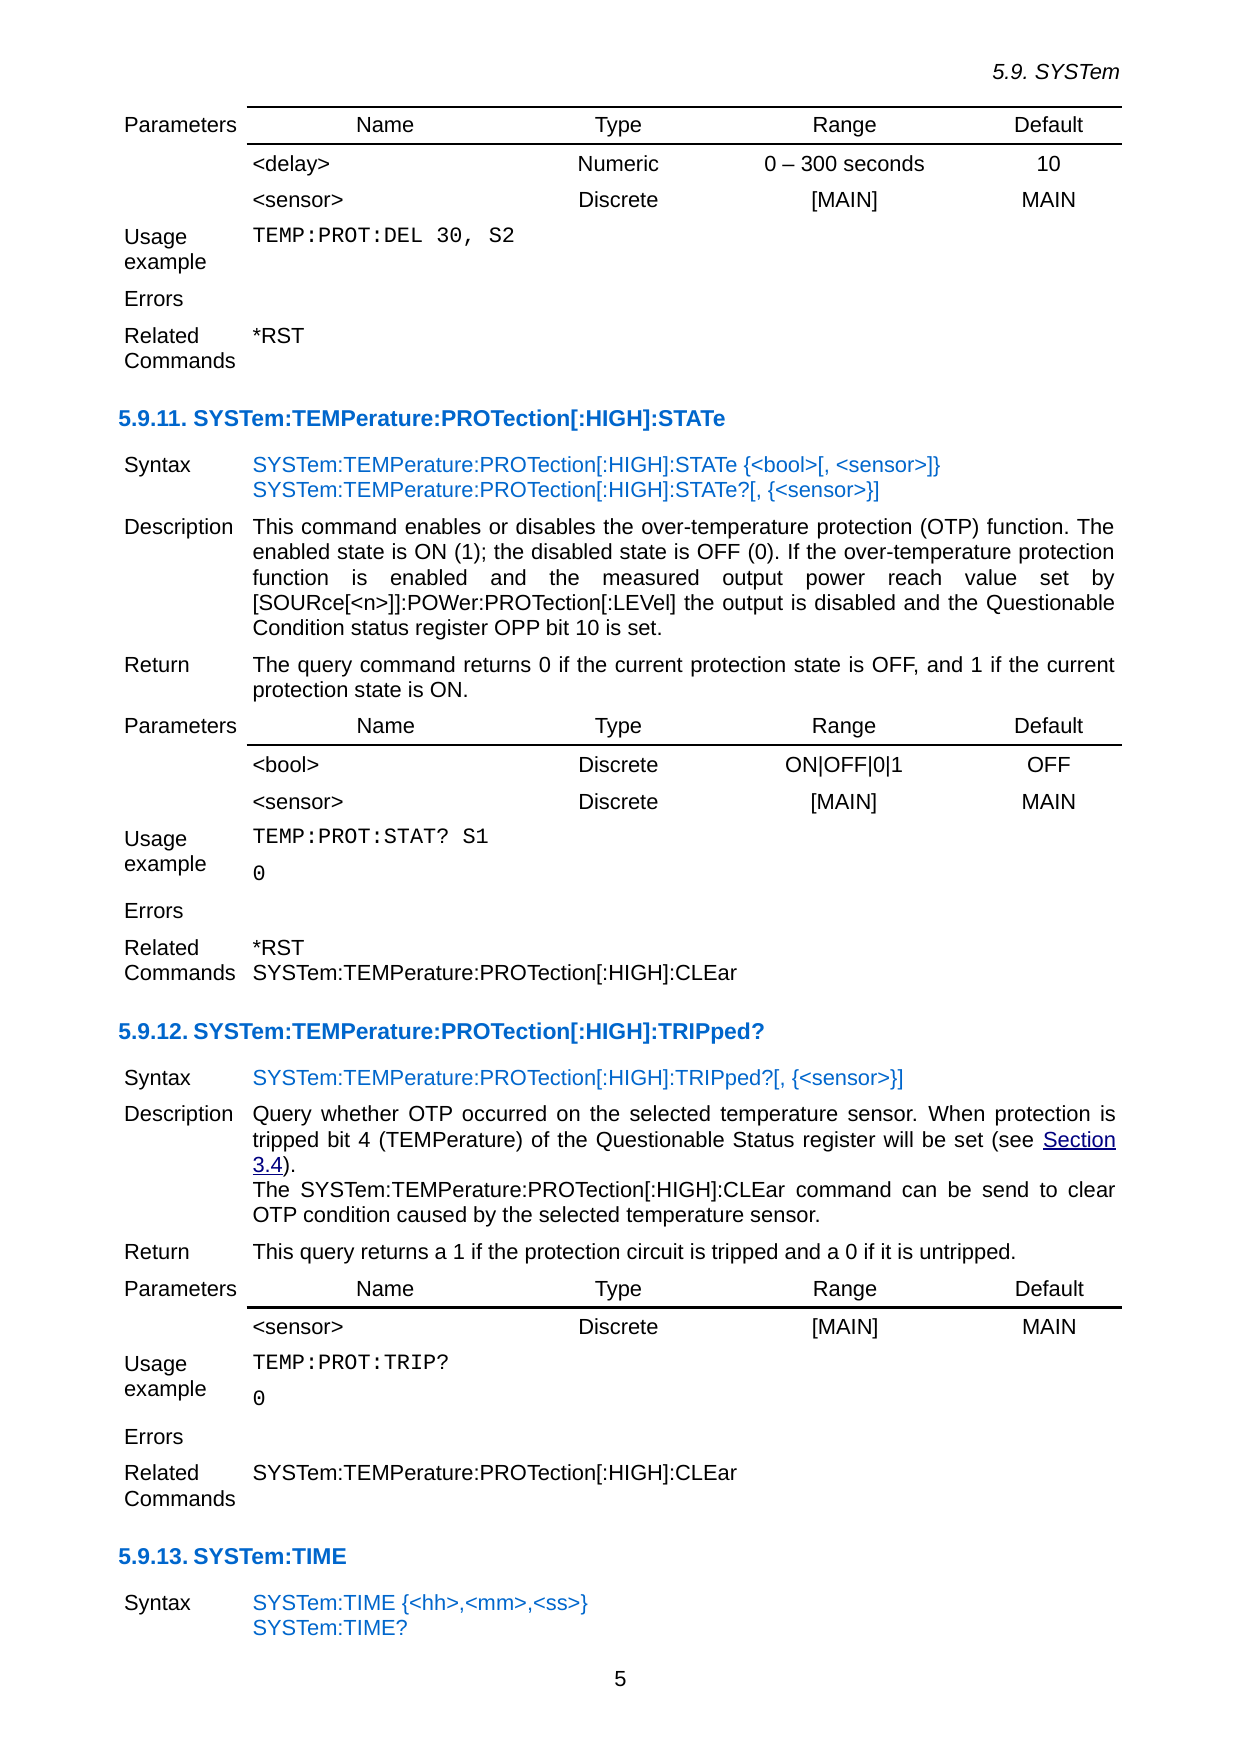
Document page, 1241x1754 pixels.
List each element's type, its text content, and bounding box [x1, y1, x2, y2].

table_cell [247, 893, 1122, 929]
table_cell This command enables or disables the over-temperature protection (OTP) function. The enabled state is ON (1); the disabled state is OFF (0). If the over-temperature protection function is enabled and the measured output power reach value set by [SOURce[<n>]]:POWer:PROTection[:LEVel] the output is disabled and the Questionable Condition status register OPP bit 10 is set. [247, 508, 1122, 646]
table_cell MAIN [977, 1309, 1122, 1345]
table_cell Related Commands [118, 317, 247, 379]
table_cell SYSTem:TEMPerature:PROTection[:HIGH]:CLEar [247, 1455, 1122, 1516]
table_cell 10 [976, 145, 1122, 182]
table_cell Discrete [523, 182, 713, 218]
table_cell Numeric [523, 145, 713, 182]
table_cell Parameters [118, 708, 247, 820]
table_cell OFF [976, 746, 1122, 783]
table_cell [MAIN] [713, 182, 976, 218]
table_cell Errors [118, 1418, 247, 1454]
table_cell <bool> [247, 746, 524, 783]
table_cell *RST SYSTem:TEMPerature:PROTection[:HIGH]:CLEar [247, 929, 1122, 991]
table_cell Name [247, 708, 524, 744]
table_cell Discrete [523, 1309, 713, 1345]
table_cell Errors [118, 280, 247, 317]
table_cell Usage example [118, 218, 247, 280]
table_header Syntax [118, 446, 247, 508]
table_header Syntax [118, 1059, 247, 1096]
table_cell The query command returns 0 if the current protection state is OFF, and 1 if the current protection state is ON. [247, 646, 1122, 708]
table_cell Usage example [118, 1345, 247, 1418]
table_cell MAIN [976, 783, 1122, 820]
subtitle SYSTem:TIME [118, 1543, 1122, 1569]
table_cell [247, 1418, 1122, 1454]
table_cell Type [524, 708, 712, 744]
table_cell Default [976, 708, 1122, 744]
subtitle SYSTem:TEMPerature:PROTection[:HIGH]:STATe [118, 405, 1122, 432]
table_cell TEMP:PROT:TRIP? 0 [247, 1345, 1122, 1418]
table_cell Errors [118, 893, 247, 929]
table_cell <sensor> [247, 1309, 523, 1345]
table_header Syntax [118, 1584, 247, 1646]
table_cell Range [713, 1270, 977, 1306]
table_cell Default [977, 1270, 1122, 1306]
table_cell <sensor> [247, 182, 523, 218]
table_cell [MAIN] [712, 783, 976, 820]
table_header SYSTem:TEMPerature:PROTection[:HIGH]:TRIPped?[, {<sensor>}] [247, 1059, 1122, 1096]
table_cell Description [118, 508, 247, 646]
table_cell Related Commands [118, 929, 247, 991]
table_cell Default [976, 108, 1122, 143]
table_cell MAIN [976, 182, 1122, 218]
table_cell <sensor> [247, 783, 524, 820]
table_cell Parameters [118, 106, 247, 218]
table_cell 0 – 300 seconds [713, 145, 976, 182]
table_cell [MAIN] [713, 1309, 977, 1345]
table_cell Query whether OTP occurred on the selected temperature sensor. When protection is tripped bit 4 (TEMPerature) of the Questionable Status register will be set (see Section 3.4). The SYSTem:TEMPerature:PROTection[:HIGH]:CLEar command can be send to clear OTP condition caused by the selected temperature sensor. [247, 1096, 1122, 1233]
table_cell Type [523, 1270, 713, 1306]
table_cell Name [247, 108, 523, 143]
table_cell Discrete [524, 746, 712, 783]
table_cell *RST [247, 317, 1122, 379]
table_cell Return [118, 646, 247, 708]
table_cell Usage example [118, 820, 247, 893]
table_cell Name [247, 1270, 523, 1306]
table_header SYSTem:TEMPerature:PROTection[:HIGH]:STATe {<bool>[, <sensor>]} SYSTem:TEMPerature:PROTection[:HIGH]:STATe?[, {<sensor>}] [247, 446, 1122, 508]
table_cell Related Commands [118, 1455, 247, 1516]
table_cell Description [118, 1096, 247, 1233]
table_cell TEMP:PROT:DEL 30, S2 [247, 218, 1122, 280]
table_cell Return [118, 1233, 247, 1270]
table_cell Parameters [118, 1270, 247, 1345]
table_cell This query returns a 1 if the protection circuit is tripped and a 0 if it is untripped. [247, 1233, 1122, 1270]
subtitle SYSTem:TEMPerature:PROTection[:HIGH]:TRIPped? [118, 1018, 1122, 1044]
table_cell TEMP:PROT:STAT? S1 0 [247, 820, 1122, 893]
table_cell [247, 280, 1122, 317]
table_cell <delay> [247, 145, 523, 182]
table_cell Type [523, 108, 713, 143]
table_header SYSTem:TIME {<hh>,<mm>,<ss>} SYSTem:TIME? [247, 1584, 1122, 1646]
table_cell Range [712, 708, 976, 744]
table_cell ON|OFF|0|1 [712, 746, 976, 783]
table_cell Range [713, 108, 976, 143]
table_cell Discrete [524, 783, 712, 820]
